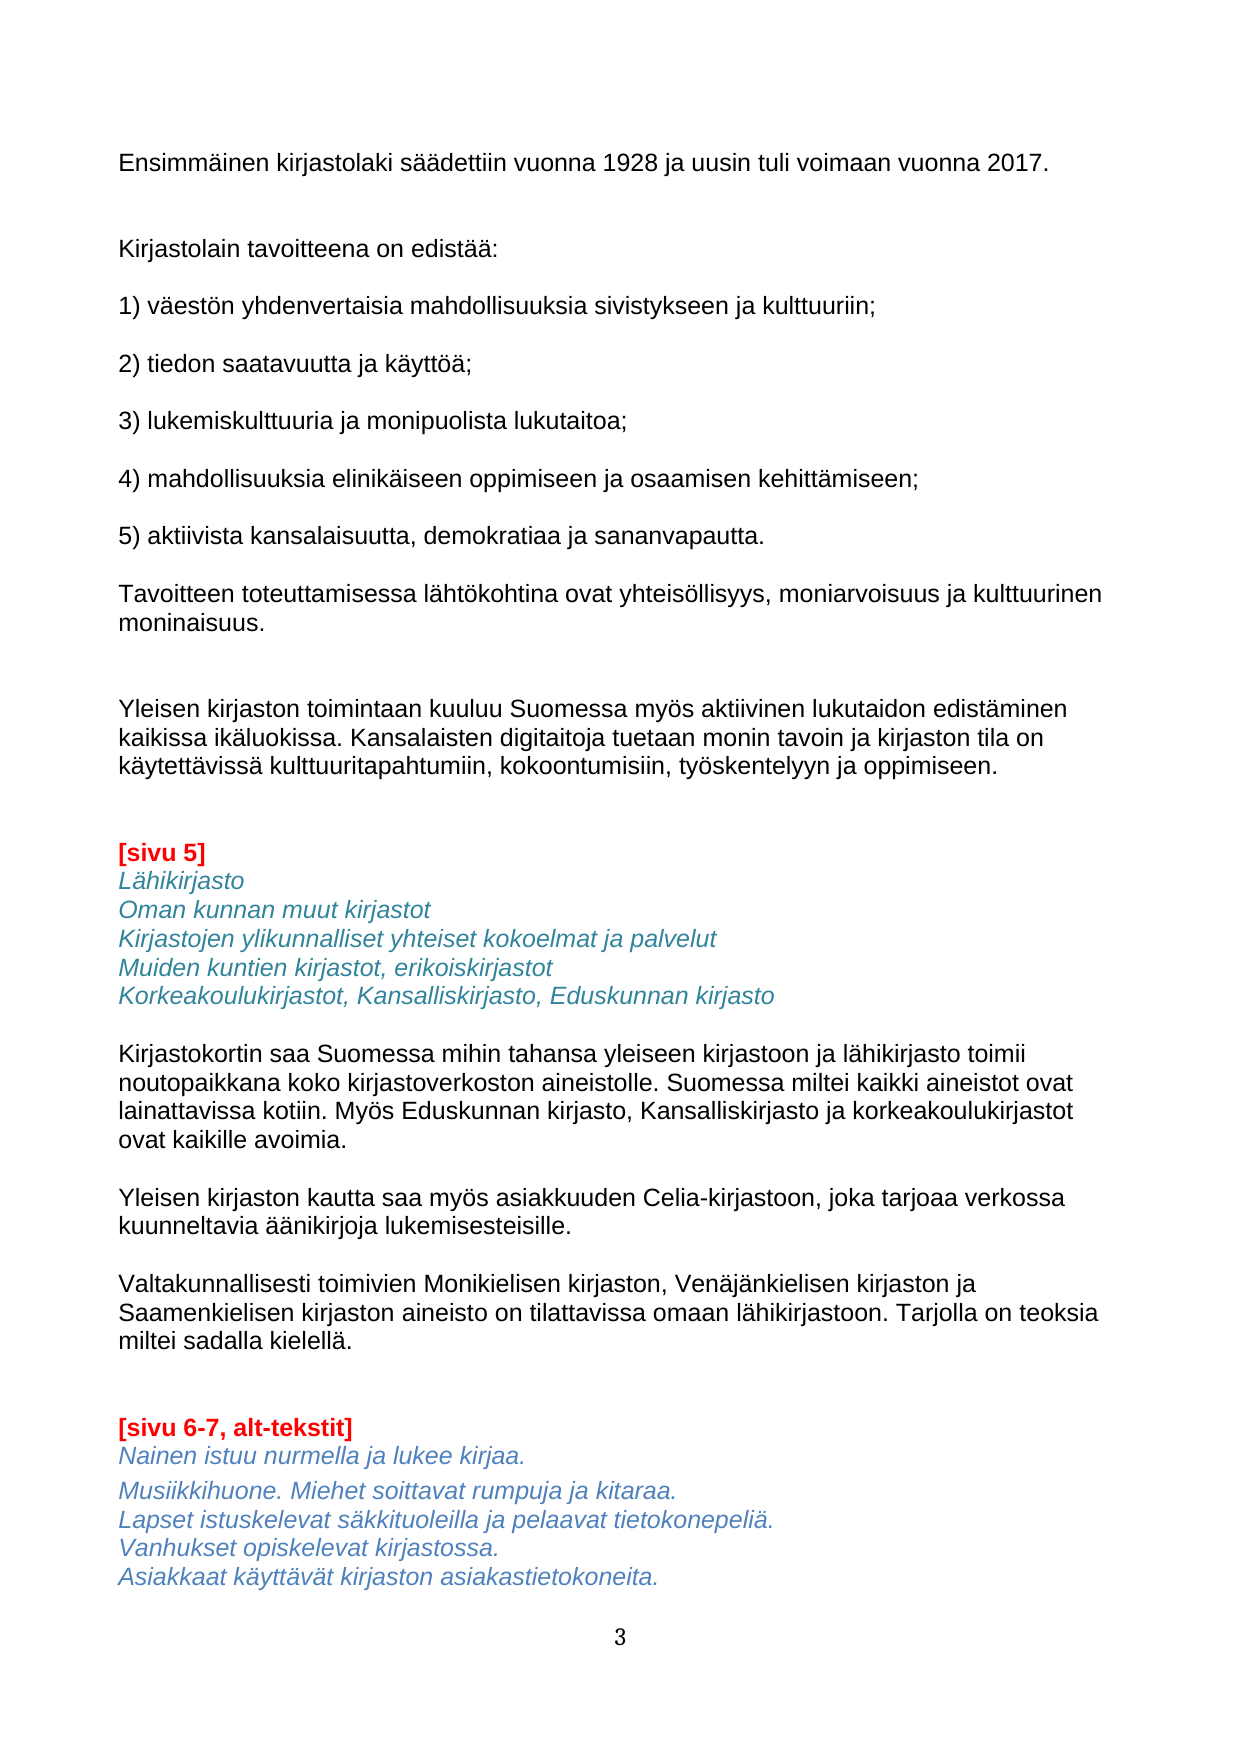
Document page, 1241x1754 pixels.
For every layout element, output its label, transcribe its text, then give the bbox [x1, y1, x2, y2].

text Musiikkihuone. Miehet soittavat rumpuja ja kitaraa. [118, 1476, 1122, 1504]
text 5) aktiivista kansalaisuutta, demokratiaa ja sananvapautta. [118, 521, 1122, 550]
text Yleisen kirjaston toimintaan kuuluu Suomessa myös aktiivinen lukutaidon edistäminen kaikissa ikäluokissa. Kansalaisten digitaitoja tuetaan monin tavoin ja kirjaston tila on käytettävissä kulttuuritapahtumiin, kokoontumisiin, työskentelyyn ja oppimiseen. [118, 694, 1122, 780]
text Lapset istuskelevat säkkituoleilla ja pelaavat tietokonepeliä. [118, 1504, 1122, 1533]
text Vanhukset opiskelevat kirjastossa. [118, 1533, 1122, 1562]
text Kirjastolain tavoitteena on edistää: [118, 234, 1122, 263]
text [sivu 6-7, alt-tekstit] [118, 1413, 1122, 1441]
text 2) tiedon saatavuutta ja käyttöä; [118, 349, 1122, 378]
text Kirjastokortin saa Suomessa mihin tahansa yleiseen kirjastoon ja lähikirjasto toimii noutopaikkana koko kirjastoverkoston aineistolle. Suomessa miltei kaikki aineistot ovat lainattavissa kotiin. Myös Eduskunnan kirjasto, Kansalliskirjasto ja korkeakoulukirjastot ovat kaikille avoimia. [118, 1039, 1122, 1154]
text [sivu 5] [118, 838, 1122, 866]
text Ensimmäinen kirjastolaki säädettiin vuonna 1928 ja uusin tuli voimaan vuonna 2017. [118, 148, 1122, 176]
text Kirjastojen ylikunnalliset yhteiset kokoelmat ja palvelut [118, 924, 1122, 953]
text Asiakkaat käyttävät kirjaston asiakastietokoneita. [118, 1562, 1122, 1591]
text Muiden kuntien kirjastot, erikoiskirjastot [118, 953, 1122, 981]
text Yleisen kirjaston kautta saa myös asiakkuuden Celia-kirjastoon, joka tarjoaa verkossa kuunneltavia äänikirjoja lukemisesteisille. [118, 1183, 1122, 1240]
text Lähikirjasto [118, 866, 1122, 895]
text Korkeakoulukirjastot, Kansalliskirjasto, Eduskunnan kirjasto [118, 981, 1122, 1010]
text Tavoitteen toteuttamisessa lähtökohtina ovat yhteisöllisyys, moniarvoisuus ja kulttuurinen moninaisuus. [118, 579, 1122, 636]
text Valtakunnallisesti toimivien Monikielisen kirjaston, Venäjänkielisen kirjaston ja Saamenkielisen kirjaston aineisto on tilattavissa omaan lähikirjastoon. Tarjolla on teoksia miltei sadalla kielellä. [118, 1269, 1122, 1355]
text Oman kunnan muut kirjastot [118, 895, 1122, 924]
text 3) lukemiskulttuuria ja monipuolista lukutaitoa; [118, 406, 1122, 435]
text Nainen istuu nurmella ja lukee kirjaa. [118, 1441, 1122, 1470]
text 1) väestön yhdenvertaisia mahdollisuuksia sivistykseen ja kulttuuriin; [118, 291, 1122, 320]
text 4) mahdollisuuksia elinikäiseen oppimiseen ja osaamisen kehittämiseen; [118, 464, 1122, 493]
